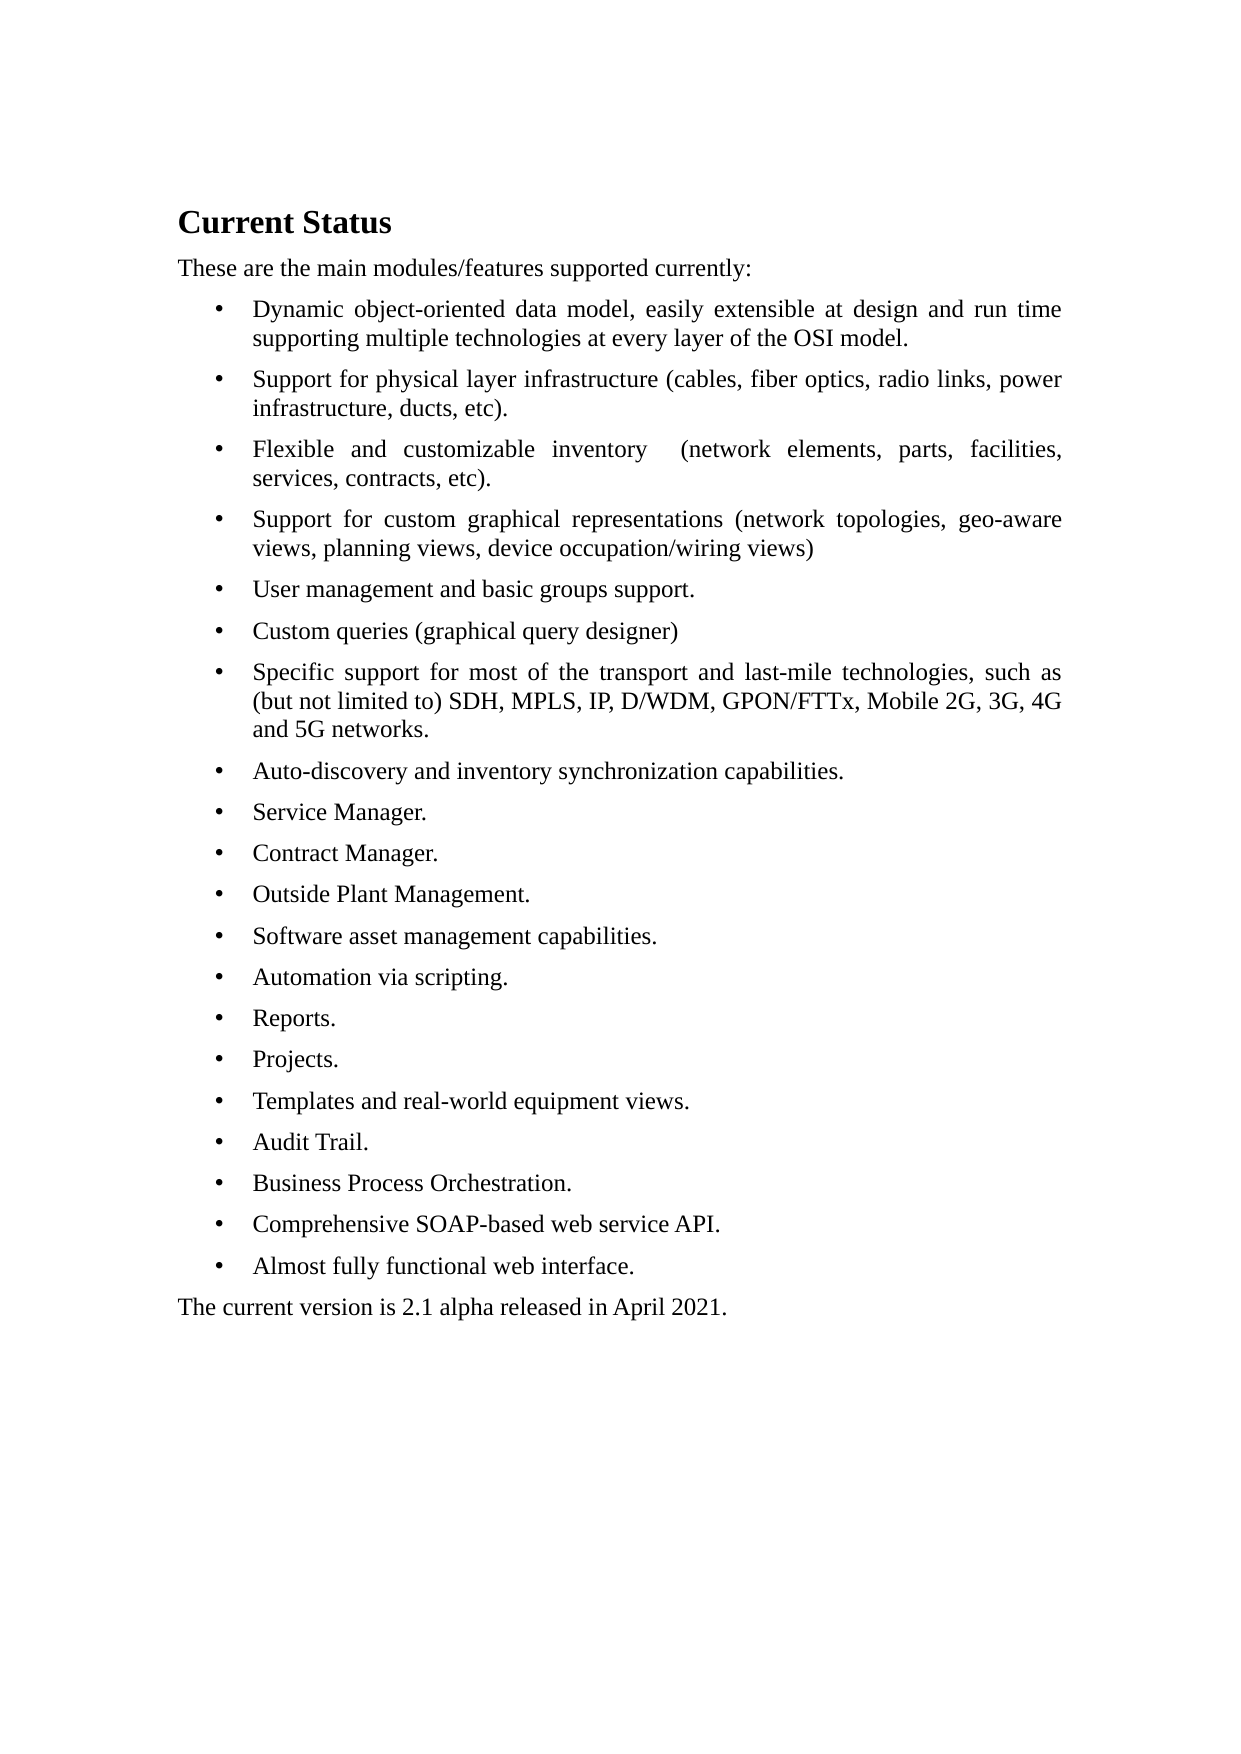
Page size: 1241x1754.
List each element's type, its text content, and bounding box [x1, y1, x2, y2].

list Service Manager. [215, 797, 1063, 826]
list Reports. [215, 1003, 1063, 1032]
subtitle Current Status [177, 202, 1063, 241]
text The current version is 2.1 alpha released in April 2021. [177, 1292, 1063, 1321]
text These are the main modules/features supported currently: [177, 253, 1063, 282]
list Templates and real-world equipment views. [215, 1086, 1063, 1114]
list Flexible and customizable inventory (network elements, parts, facilities, services, contracts, etc). [215, 434, 1063, 492]
list Contract Manager. [215, 838, 1063, 867]
list Projects. [215, 1044, 1063, 1073]
list Custom queries (graphical query designer) [215, 616, 1063, 644]
list Audit Trail. [215, 1127, 1063, 1156]
list User management and basic groups support. [215, 574, 1063, 603]
list Software asset management capabilities. [215, 921, 1063, 949]
list Support for physical layer infrastructure (cables, fiber optics, radio links, power infrastructure, ducts, etc). [215, 364, 1063, 422]
list Dynamic object-oriented data model, easily extensible at design and run time supporting multiple technologies at every layer of the OSI model. [215, 294, 1063, 352]
list Specific support for most of the transport and last-mile technologies, such as (but not limited to) SDH, MPLS, IP, D/WDM, GPON/FTTx, Mobile 2G, 3G, 4G and 5G networks. [215, 657, 1063, 743]
list Outside Plant Management. [215, 879, 1063, 908]
list Auto-discovery and inventory synchronization capabilities. [215, 756, 1063, 784]
list Comprehensive SOAP-based web service API. [215, 1209, 1063, 1238]
list Support for custom graphical representations (network topologies, geo-aware views, planning views, device occupation/wiring views) [215, 504, 1063, 562]
list Almost fully functional web interface. [215, 1251, 1063, 1279]
list Automation via scripting. [215, 962, 1063, 991]
list Business Process Orchestration. [215, 1168, 1063, 1197]
